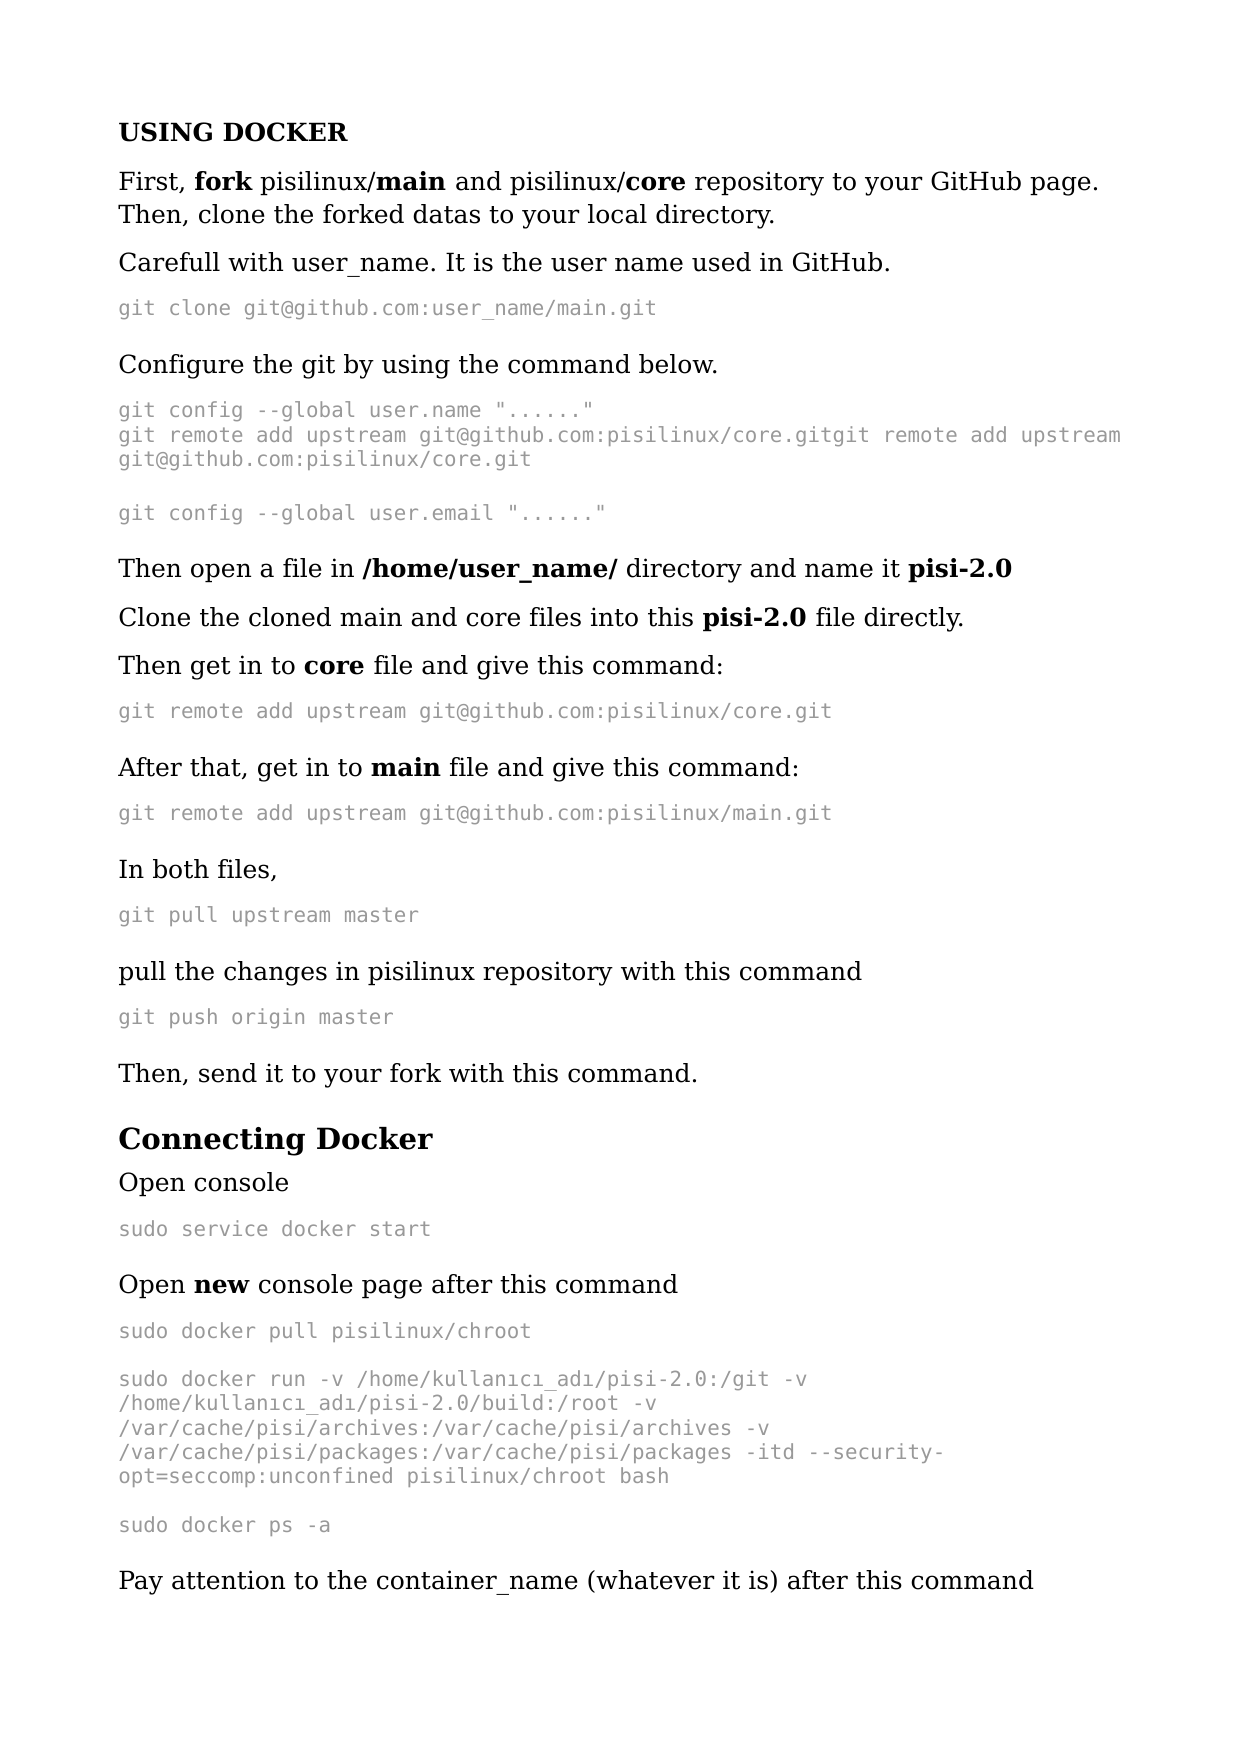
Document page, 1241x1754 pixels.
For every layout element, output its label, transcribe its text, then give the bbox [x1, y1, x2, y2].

text sudo docker ps -a [118, 1513, 1122, 1537]
text git remote add upstream git@github.com:pisilinux/core.gitgit remote add upstream git@github.com:pisilinux/core.git [118, 423, 1122, 471]
text Then get in to core file and give this command: [118, 651, 1122, 680]
text Then, send it to your fork with this command. [118, 1059, 1122, 1088]
text git pull upstream master [118, 903, 1122, 928]
text sudo docker run -v /home/kullanıcı_adı/pisi-2.0:/git -v /home/kullanıcı_adı/pisi-2.0/build:/root -v /var/cache/pisi/archives:/var/cache/pisi/archives -v /var/cache/pisi/packages:/var/cache/pisi/packages -itd --security-opt=seccomp:unconfined pisilinux/chroot bash [118, 1367, 1122, 1488]
text git config --global user.email "......" [118, 501, 1122, 525]
text Then open a file in /home/user_name/ directory and name it pisi-2.0 [118, 554, 1122, 584]
text Pay attention to the container_name (whatever it is) after this command [118, 1567, 1122, 1596]
text After that, get in to main file and give this command: [118, 753, 1122, 782]
text First, fork pisilinux/main and pisilinux/core repository to your GitHub page. Then, clone the forked datas to your local directory. [118, 166, 1122, 229]
text git remote add upstream git@github.com:pisilinux/main.git [118, 801, 1122, 826]
subtitle Connecting Docker [118, 1122, 1122, 1156]
text git push origin master [118, 1005, 1122, 1029]
text git clone git@github.com:user_name/main.git [118, 296, 1122, 321]
text Clone the cloned main and core files into this pisi-2.0 file directly. [118, 603, 1122, 632]
text git config --global user.name "......" [118, 398, 1122, 423]
text sudo service docker start [118, 1217, 1122, 1241]
text Configure the git by using the command below. [118, 350, 1122, 379]
text Carefull with user_name. It is the user name used in GitHub. [118, 248, 1122, 277]
text sudo docker pull pisilinux/chroot [118, 1319, 1122, 1343]
text pull the changes in pisilinux repository with this command [118, 957, 1122, 986]
text Open console [118, 1168, 1122, 1198]
text git remote add upstream git@github.com:pisilinux/core.git [118, 699, 1122, 724]
text Open new console page after this command [118, 1270, 1122, 1300]
text In both files, [118, 855, 1122, 884]
text USING DOCKER [118, 118, 1122, 147]
